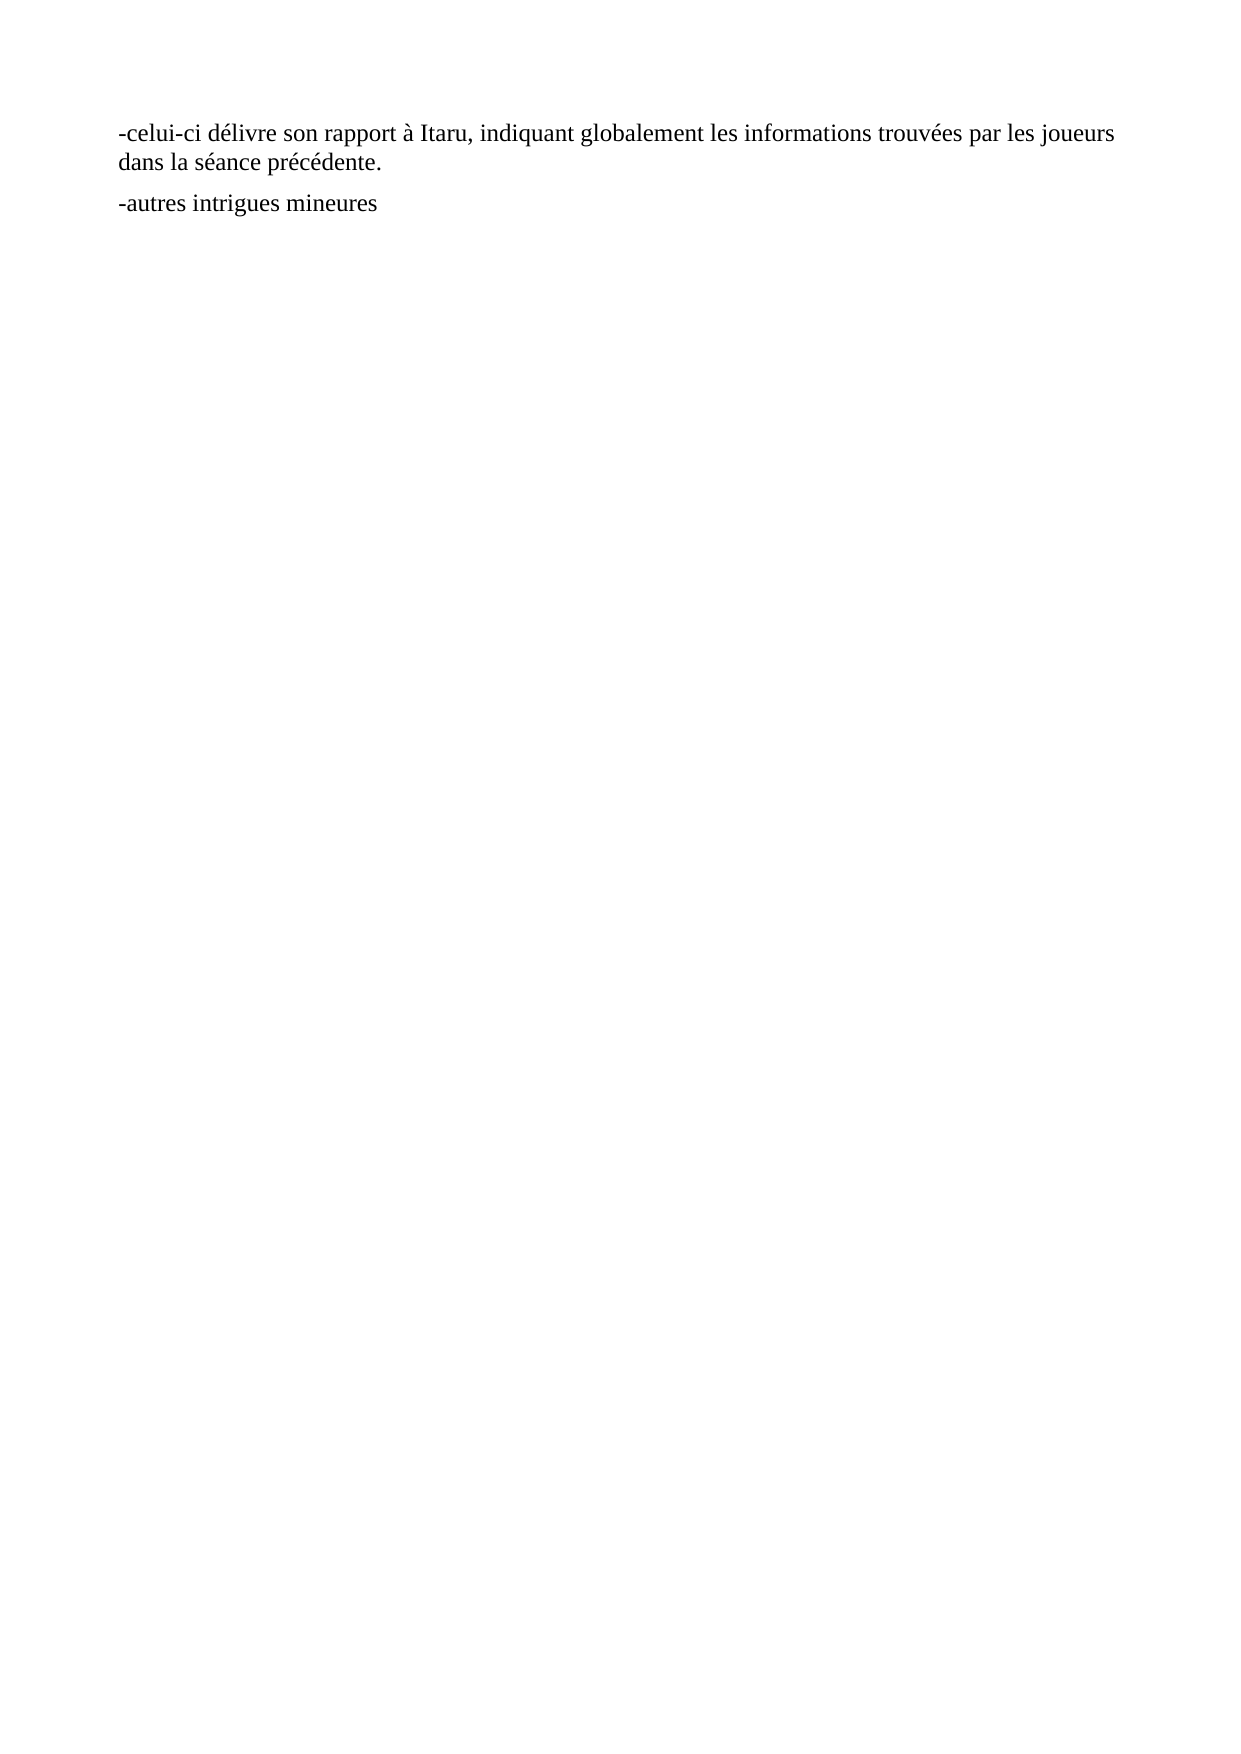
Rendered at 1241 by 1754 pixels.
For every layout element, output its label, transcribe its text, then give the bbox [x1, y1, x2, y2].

text -autres intrigues mineures [118, 188, 1122, 217]
text -celui-ci délivre son rapport à Itaru, indiquant globalement les informations trouvées par les joueurs dans la séance précédente. [118, 118, 1122, 176]
